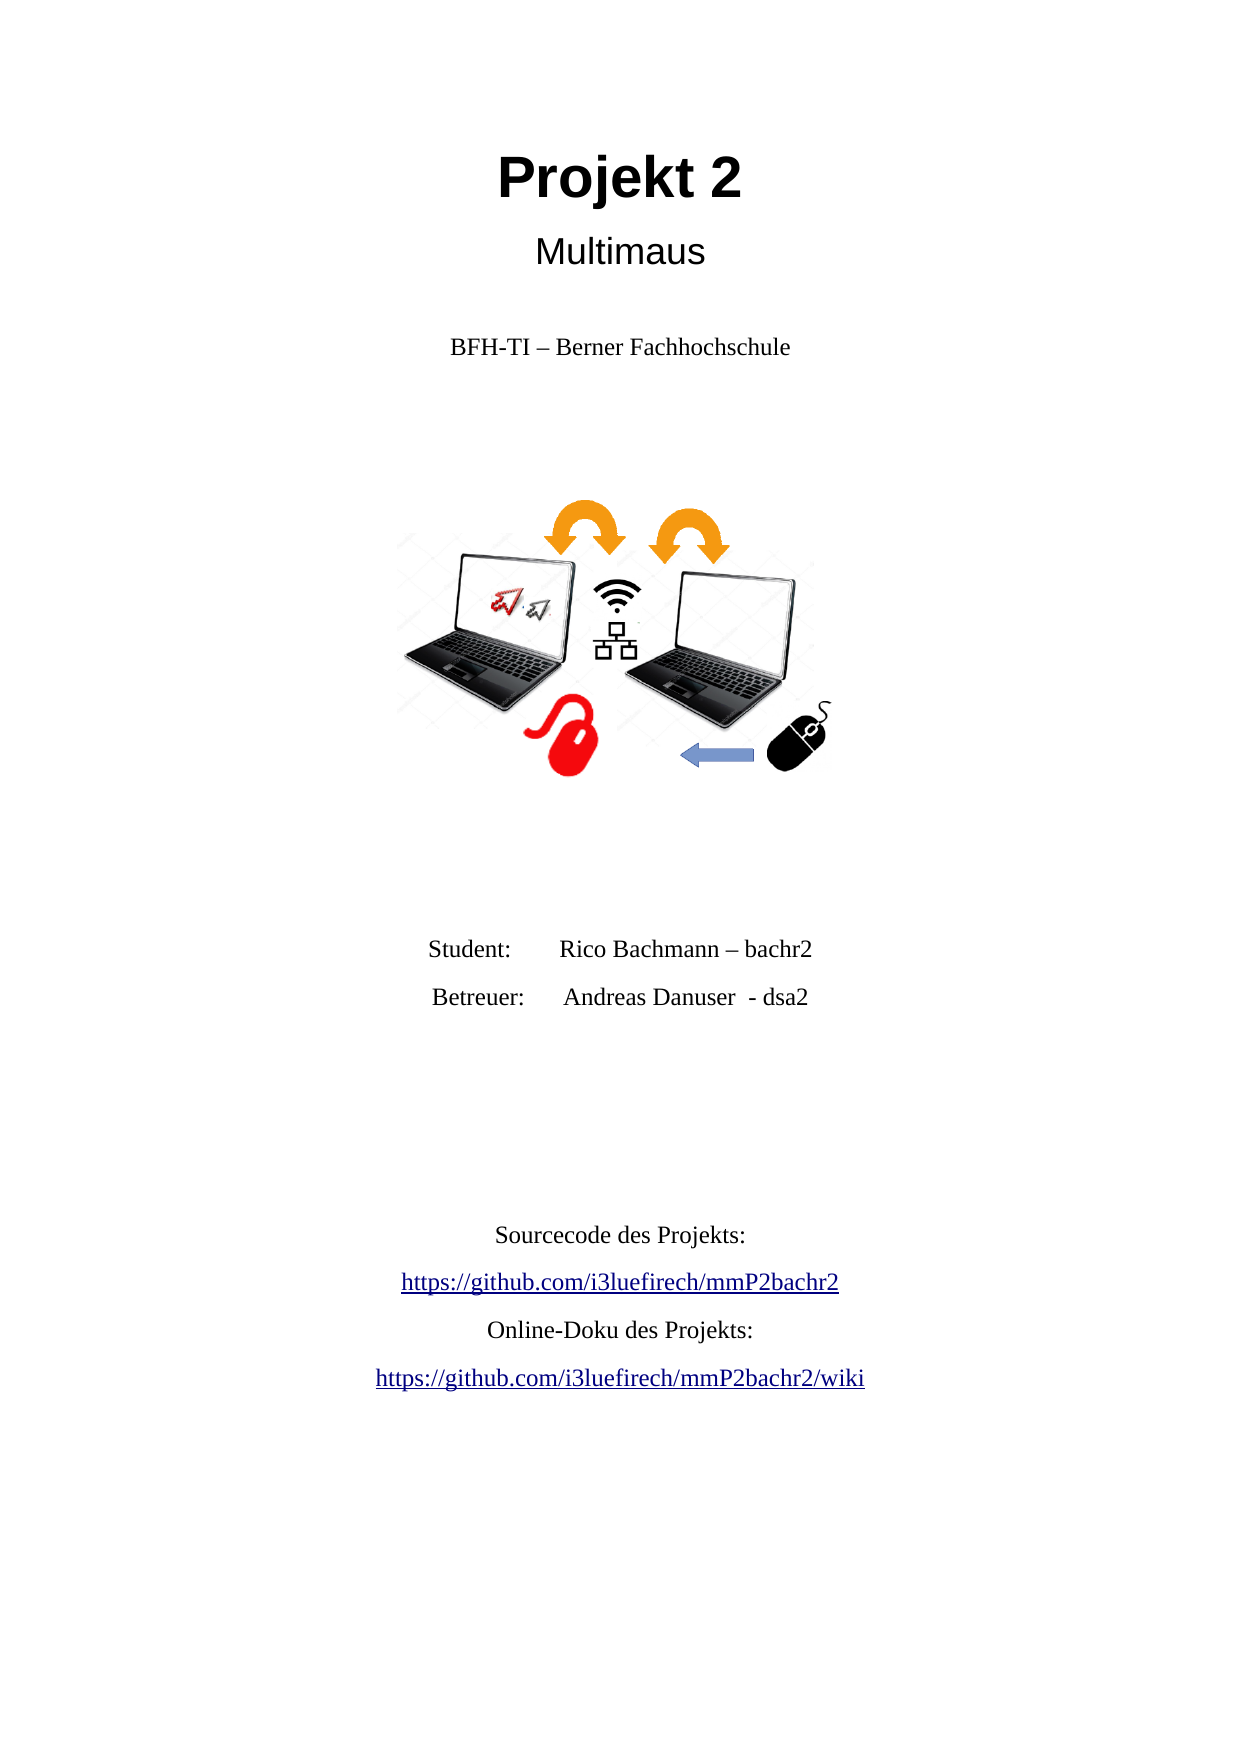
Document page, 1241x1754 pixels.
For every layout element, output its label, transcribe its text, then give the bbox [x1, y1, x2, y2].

text https://github.com/i3luefirech/mmP2bachr2 [118, 1267, 1122, 1296]
text Betreuer: Andreas Danuser - dsa2 [118, 982, 1122, 1011]
subtitle Multimaus [118, 229, 1122, 272]
text https://github.com/i3luefirech/mmP2bachr2/wiki [118, 1363, 1122, 1391]
picture [382, 488, 853, 788]
text Sourcecode des Projekts: [118, 1220, 1122, 1249]
text BFH-TI – Berner Fachhochschule [118, 332, 1122, 361]
text Student: Rico Bachmann – bachr2 [118, 934, 1122, 963]
title Projekt 2 [118, 143, 1122, 210]
text Online-Doku des Projekts: [118, 1315, 1122, 1344]
